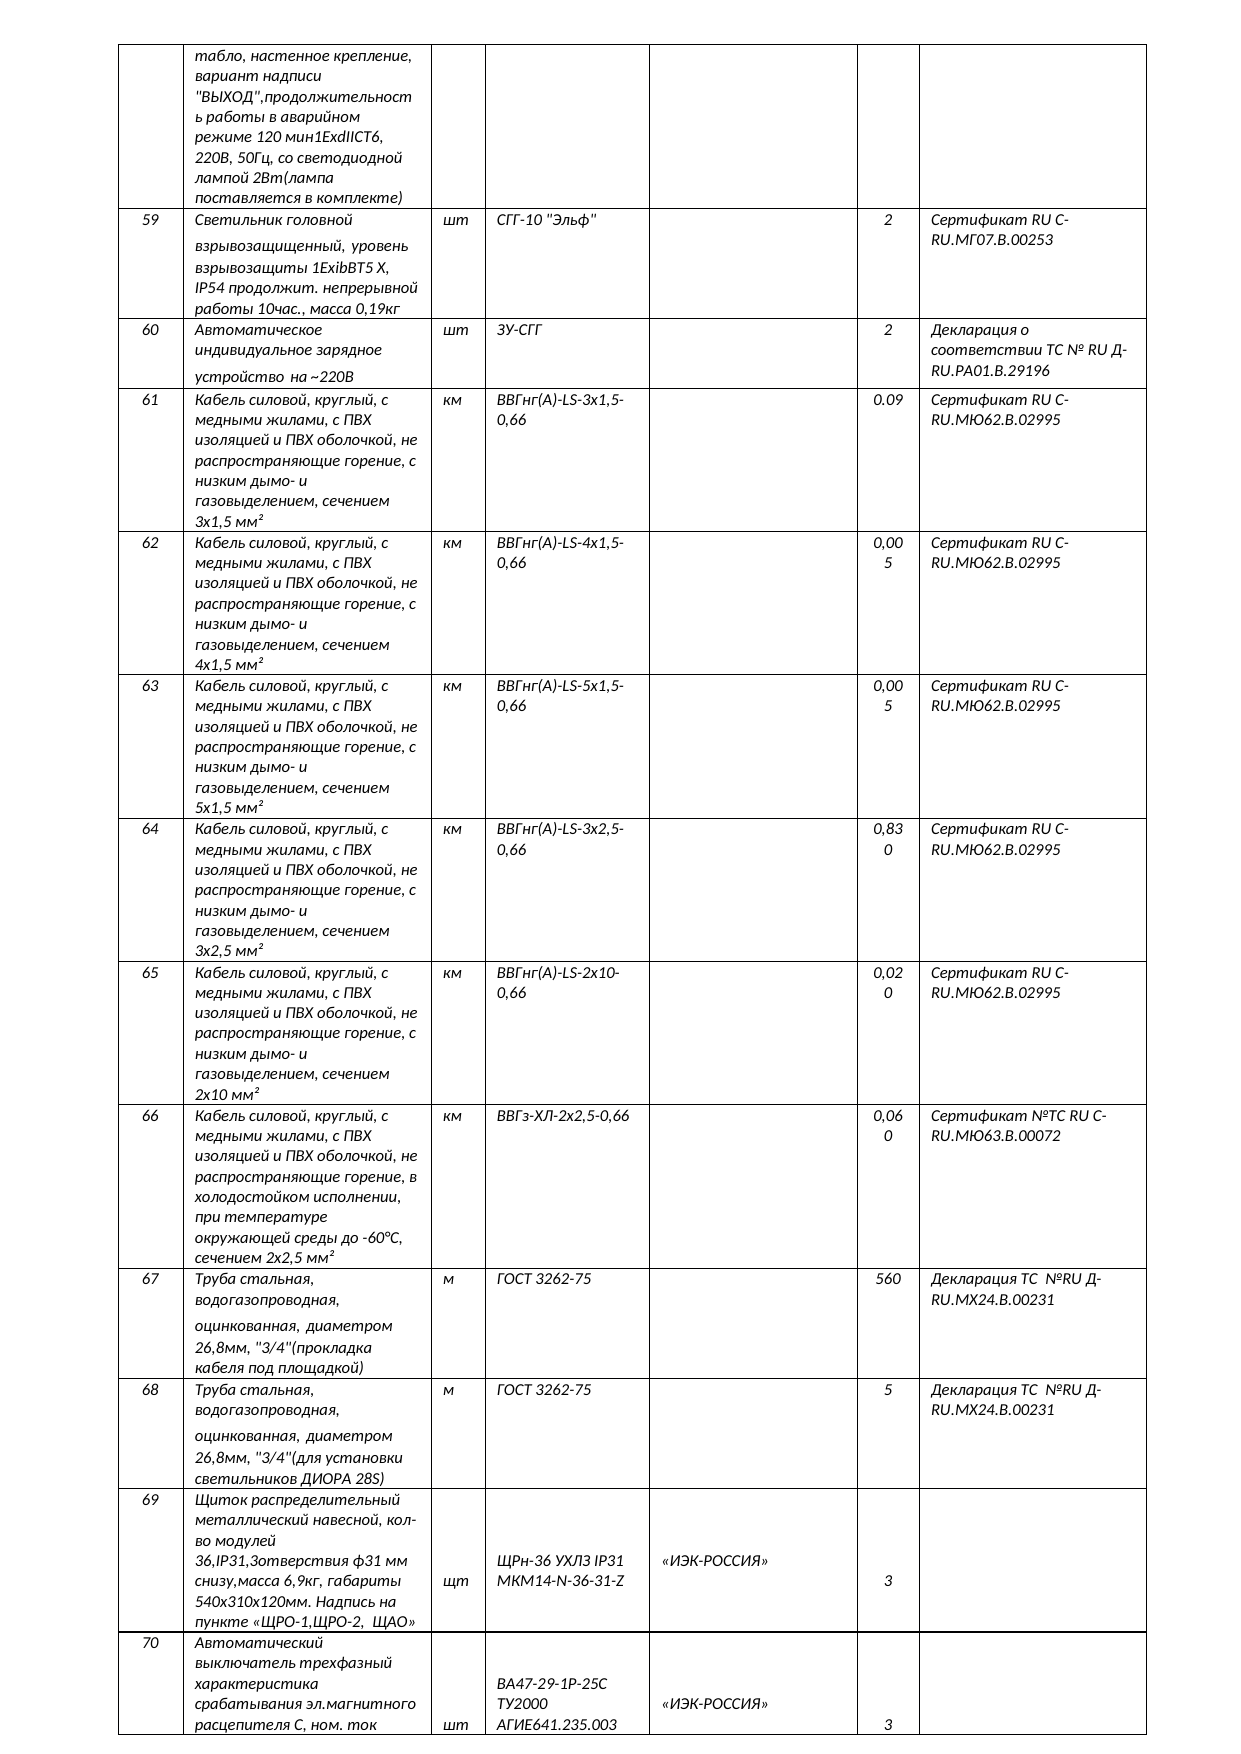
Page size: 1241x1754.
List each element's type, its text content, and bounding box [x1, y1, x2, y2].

table_cell Декларация ТС №RU Д-RU.MX24.B.00231 [920, 1379, 1146, 1488]
table_cell 0,020 [858, 962, 919, 1104]
table_cell 70 [119, 1633, 183, 1734]
table_cell ВА47-29-1Р-25С ТУ2000 АГИЕ641.235.003 [486, 1633, 649, 1734]
table_cell км [432, 962, 485, 1104]
table_cell Светильник головной взрывозащищенный, уровень взрывозащиты 1ExibBT5 X, IP54 продолжит. непрерывной работы 10час., масса 0,19кг [184, 209, 431, 318]
table_cell ЗУ-СГГ [486, 319, 649, 388]
table_cell Декларация о соответствии ТС № RU Д-RU.РА01.В.29196 [920, 319, 1146, 388]
table_cell Сертификат RU C-RU.МЮ62.В.02995 [920, 389, 1146, 531]
table_cell Сертификат RU C-RU.МЮ62.В.02995 [920, 819, 1146, 961]
table_cell Автоматическое индивидуальное зарядное устройство на ~220В [184, 319, 431, 388]
table_cell [650, 209, 857, 318]
table_cell ВВГнг(А)-LS-3х2,5-0,66 [486, 819, 649, 961]
table_cell ГОСТ 3262-75 [486, 1379, 649, 1488]
table_cell 63 [119, 675, 183, 818]
table_cell м [432, 1379, 485, 1488]
table_cell [650, 45, 857, 208]
table_cell Труба стальная, водогазопроводная, оцинкованная, диаметром 26,8мм, "3/4"(прокладка кабеля под площадкой) [184, 1269, 431, 1378]
table_cell км [432, 532, 485, 674]
table_cell 0,060 [858, 1105, 919, 1268]
table_cell 59 [119, 209, 183, 318]
table_cell 62 [119, 532, 183, 674]
table_cell [920, 1489, 1146, 1631]
table_cell Щиток распределительный металлический навесной, кол-во модулей 36,IP31,3отверствия ф31 мм снизу,масса 6,9кг, габариты 540х310х120мм. Надпись на пункте «ЩРО-1,ЩРО-2, ЩАО» [184, 1489, 431, 1631]
table_cell Сертификат RU C-RU.МЮ62.В.02995 [920, 675, 1146, 818]
table_cell 61 [119, 389, 183, 531]
table_cell 0,005 [858, 532, 919, 674]
table_cell шт [432, 319, 485, 388]
table_cell 560 [858, 1269, 919, 1378]
table_cell Кабель силовой, круглый, с медными жилами, с ПВХ изоляцией и ПВХ оболочкой, не распространяющие горение, в холодостойком исполнении, при температуре окружающей среды до -60°C, сечением 2х2,5 мм² [184, 1105, 431, 1268]
table_cell км [432, 819, 485, 961]
table_cell «ИЭК-РОССИЯ» [650, 1633, 857, 1734]
table_cell Кабель силовой, круглый, с медными жилами, с ПВХ изоляцией и ПВХ оболочкой, не распространяющие горение, с низким дымо- и газовыделением, сечением 3х1,5 мм² [184, 389, 431, 531]
table_cell [486, 45, 649, 208]
table_cell 2 [858, 319, 919, 388]
table_cell Кабель силовой, круглый, с медными жилами, с ПВХ изоляцией и ПВХ оболочкой, не распространяющие горение, с низким дымо- и газовыделением, сечением 2х10 мм² [184, 962, 431, 1104]
table_cell [650, 1269, 857, 1378]
table_cell 60 [119, 319, 183, 388]
table_cell [858, 45, 919, 208]
table_cell 64 [119, 819, 183, 961]
table_cell 3 [858, 1489, 919, 1631]
table_cell 67 [119, 1269, 183, 1378]
table_cell ВВГнг(А)-LS-4х1,5-0,66 [486, 532, 649, 674]
table_cell [432, 45, 485, 208]
table_cell шт [432, 1633, 485, 1734]
table_cell Кабель силовой, круглый, с медными жилами, с ПВХ изоляцией и ПВХ оболочкой, не распространяющие горение, с низким дымо- и газовыделением, сечением 5х1,5 мм² [184, 675, 431, 818]
table_cell Кабель силовой, круглый, с медными жилами, с ПВХ изоляцией и ПВХ оболочкой, не распространяющие горение, с низким дымо- и газовыделением, сечением 3х2,5 мм² [184, 819, 431, 961]
table_cell Труба стальная, водогазопроводная, оцинкованная, диаметром 26,8мм, "3/4"(для установки светильников ДИОРА 28S) [184, 1379, 431, 1488]
table_cell [650, 1105, 857, 1268]
table_cell [650, 962, 857, 1104]
table_cell «ИЭК-РОССИЯ» [650, 1489, 857, 1631]
table_cell [650, 675, 857, 818]
table_cell ВВГнг(А)-LS-3х1,5-0,66 [486, 389, 649, 531]
table_cell Автоматический выключатель трехфазный характеристика срабатывания эл.магнитного расцепителя С, ном. ток [184, 1633, 431, 1734]
table_cell [650, 1379, 857, 1488]
table_cell Декларация ТС №RU Д-RU.MX24.B.00231 [920, 1269, 1146, 1378]
table_cell ВВГз-ХЛ-2х2,5-0,66 [486, 1105, 649, 1268]
table_cell табло, настенное крепление, вариант надписи "ВЫХОД",продолжительность работы в аварийном режиме 120 мин1ЕхdIIСТ6, 220В, 50Гц, со светодиодной лампой 2Вт(лампа поставляется в комплекте) [184, 45, 431, 208]
table_cell 69 [119, 1489, 183, 1631]
table_cell 2 [858, 209, 919, 318]
table_cell км [432, 389, 485, 531]
table_cell [650, 319, 857, 388]
table_cell шт [432, 209, 485, 318]
table_cell щт [432, 1489, 485, 1631]
table_cell Сертификат RU C-RU.МЮ62.В.02995 [920, 962, 1146, 1104]
table_cell 65 [119, 962, 183, 1104]
table_cell 66 [119, 1105, 183, 1268]
table_cell [920, 45, 1146, 208]
table_cell м [432, 1269, 485, 1378]
table_cell СГГ-10 "Эльф" [486, 209, 649, 318]
table_cell 0,005 [858, 675, 919, 818]
table_cell [650, 532, 857, 674]
table_cell км [432, 1105, 485, 1268]
table_cell [119, 45, 183, 208]
table_cell ЩРн-36 УХЛЗ IP31 МКМ14-N-36-31-Z [486, 1489, 649, 1631]
table_cell ВВГнг(А)-LS-5х1,5-0,66 [486, 675, 649, 818]
table_cell 68 [119, 1379, 183, 1488]
table_cell 0,830 [858, 819, 919, 961]
table_cell [920, 1633, 1146, 1734]
table_cell ГОСТ 3262-75 [486, 1269, 649, 1378]
table_cell 3 [858, 1633, 919, 1734]
table_cell Сертификат RU C-RU.МЮ62.В.02995 [920, 532, 1146, 674]
table_cell Кабель силовой, круглый, с медными жилами, с ПВХ изоляцией и ПВХ оболочкой, не распространяющие горение, с низким дымо- и газовыделением, сечением 4х1,5 мм² [184, 532, 431, 674]
table_cell Сертификат №ТС RU C-RU.МЮ63.В.00072 [920, 1105, 1146, 1268]
table_cell км [432, 675, 485, 818]
table_cell ВВГнг(А)-LS-2х10-0,66 [486, 962, 649, 1104]
table_cell [650, 819, 857, 961]
table_cell 5 [858, 1379, 919, 1488]
table_cell Сертификат RU C-RU.МГ07.В.00253 [920, 209, 1146, 318]
table_cell 0,09 [858, 389, 919, 531]
table_cell [650, 389, 857, 531]
